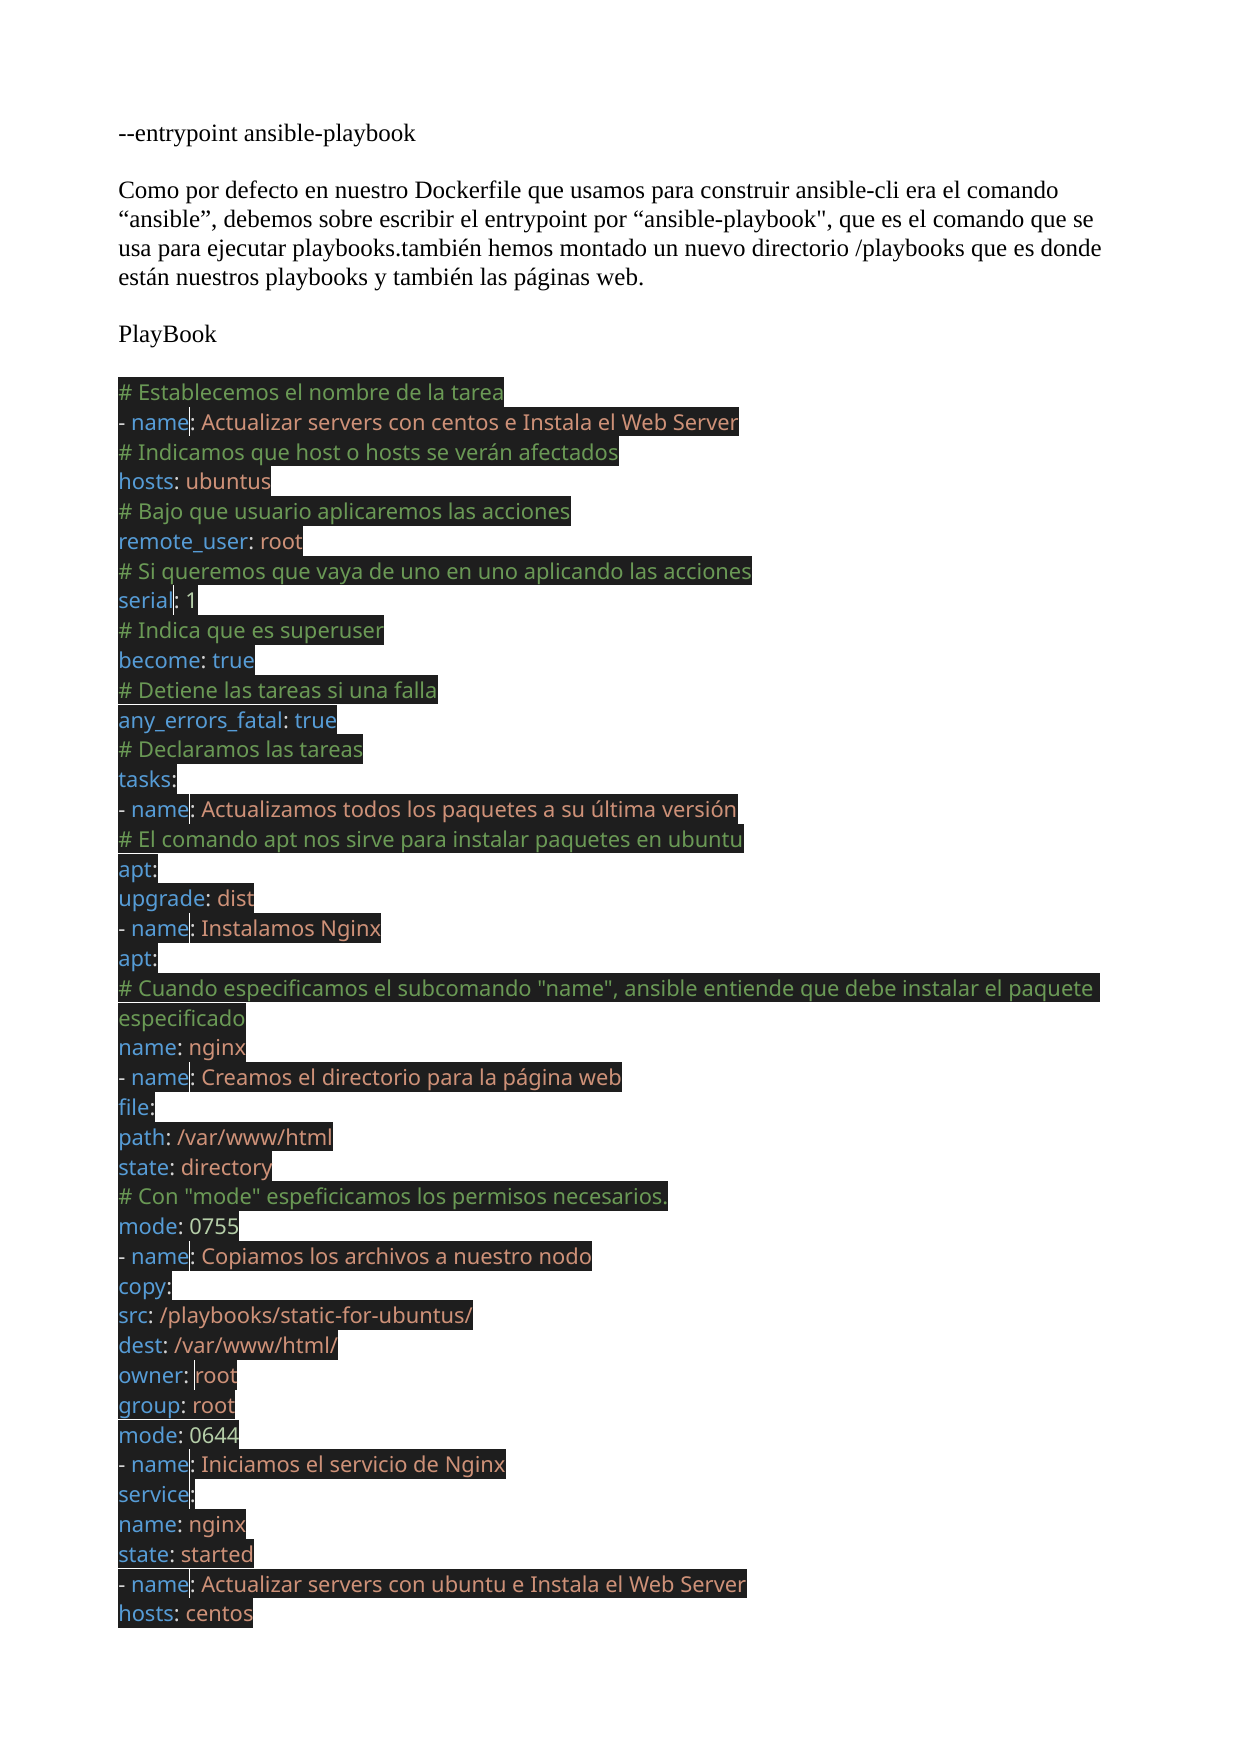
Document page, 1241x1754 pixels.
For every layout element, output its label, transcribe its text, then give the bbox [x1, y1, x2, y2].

text # Indicamos que host o hosts se verán afectados [118, 436, 1122, 466]
text - name: Actualizamos todos los paquetes a su última versión [118, 794, 1122, 824]
text - name: Actualizar servers con ubuntu e Instala el Web Server [118, 1568, 1122, 1598]
text file: [118, 1092, 1122, 1122]
text # Bajo que usuario aplicaremos las acciones [118, 496, 1122, 526]
text state: started [118, 1539, 1122, 1568]
text # Declaramos las tareas [118, 734, 1122, 764]
text become: true [118, 645, 1122, 675]
text # Cuando especificamos el subcomando "name", ansible entiende que debe instalar el paquete especificado [118, 973, 1122, 1032]
text # Indica que es superuser [118, 615, 1122, 645]
text apt: [118, 943, 1122, 973]
text path: /var/www/html [118, 1122, 1122, 1151]
text state: directory [118, 1151, 1122, 1181]
text hosts: centos [118, 1598, 1122, 1628]
text serial: 1 [118, 585, 1122, 615]
text # Con "mode" espeficicamos los permisos necesarios. [118, 1181, 1122, 1211]
text # El comando apt nos sirve para instalar paquetes en ubuntu [118, 824, 1122, 853]
text remote_user: root [118, 526, 1122, 556]
text - name: Iniciamos el servicio de Nginx [118, 1449, 1122, 1479]
text src: /playbooks/static-for-ubuntus/ [118, 1300, 1122, 1330]
text - name: Copiamos los archivos a nuestro nodo [118, 1241, 1122, 1271]
text - name: Instalamos Nginx [118, 913, 1122, 943]
text copy: [118, 1271, 1122, 1300]
text --entrypoint ansible-playbook [118, 118, 1122, 147]
text name: nginx [118, 1509, 1122, 1539]
text owner: root [118, 1360, 1122, 1390]
text mode: 0644 [118, 1419, 1122, 1449]
text apt: [118, 853, 1122, 883]
text - name: Actualizar servers con centos e Instala el Web Server [118, 407, 1122, 436]
text group: root [118, 1390, 1122, 1419]
text - name: Creamos el directorio para la página web [118, 1062, 1122, 1092]
text # Establecemos el nombre de la tarea [118, 377, 1122, 407]
text any_errors_fatal: true [118, 704, 1122, 734]
text PlayBook [118, 319, 1122, 348]
text upgrade: dist [118, 883, 1122, 913]
text Como por defecto en nuestro Dockerfile que usamos para construir ansible-cli era el comando “ansible”, debemos sobre escribir el entrypoint por “ansible-playbook", que es el comando que se usa para ejecutar playbooks.también hemos montado un nuevo directorio /playbooks que es donde están nuestros playbooks y también las páginas web. [118, 176, 1122, 291]
text # Detiene las tareas si una falla [118, 675, 1122, 704]
text mode: 0755 [118, 1211, 1122, 1241]
text hosts: ubuntus [118, 466, 1122, 496]
text tasks: [118, 764, 1122, 794]
text service: [118, 1479, 1122, 1509]
text # Si queremos que vaya de uno en uno aplicando las acciones [118, 556, 1122, 585]
text dest: /var/www/html/ [118, 1330, 1122, 1360]
text name: nginx [118, 1032, 1122, 1062]
